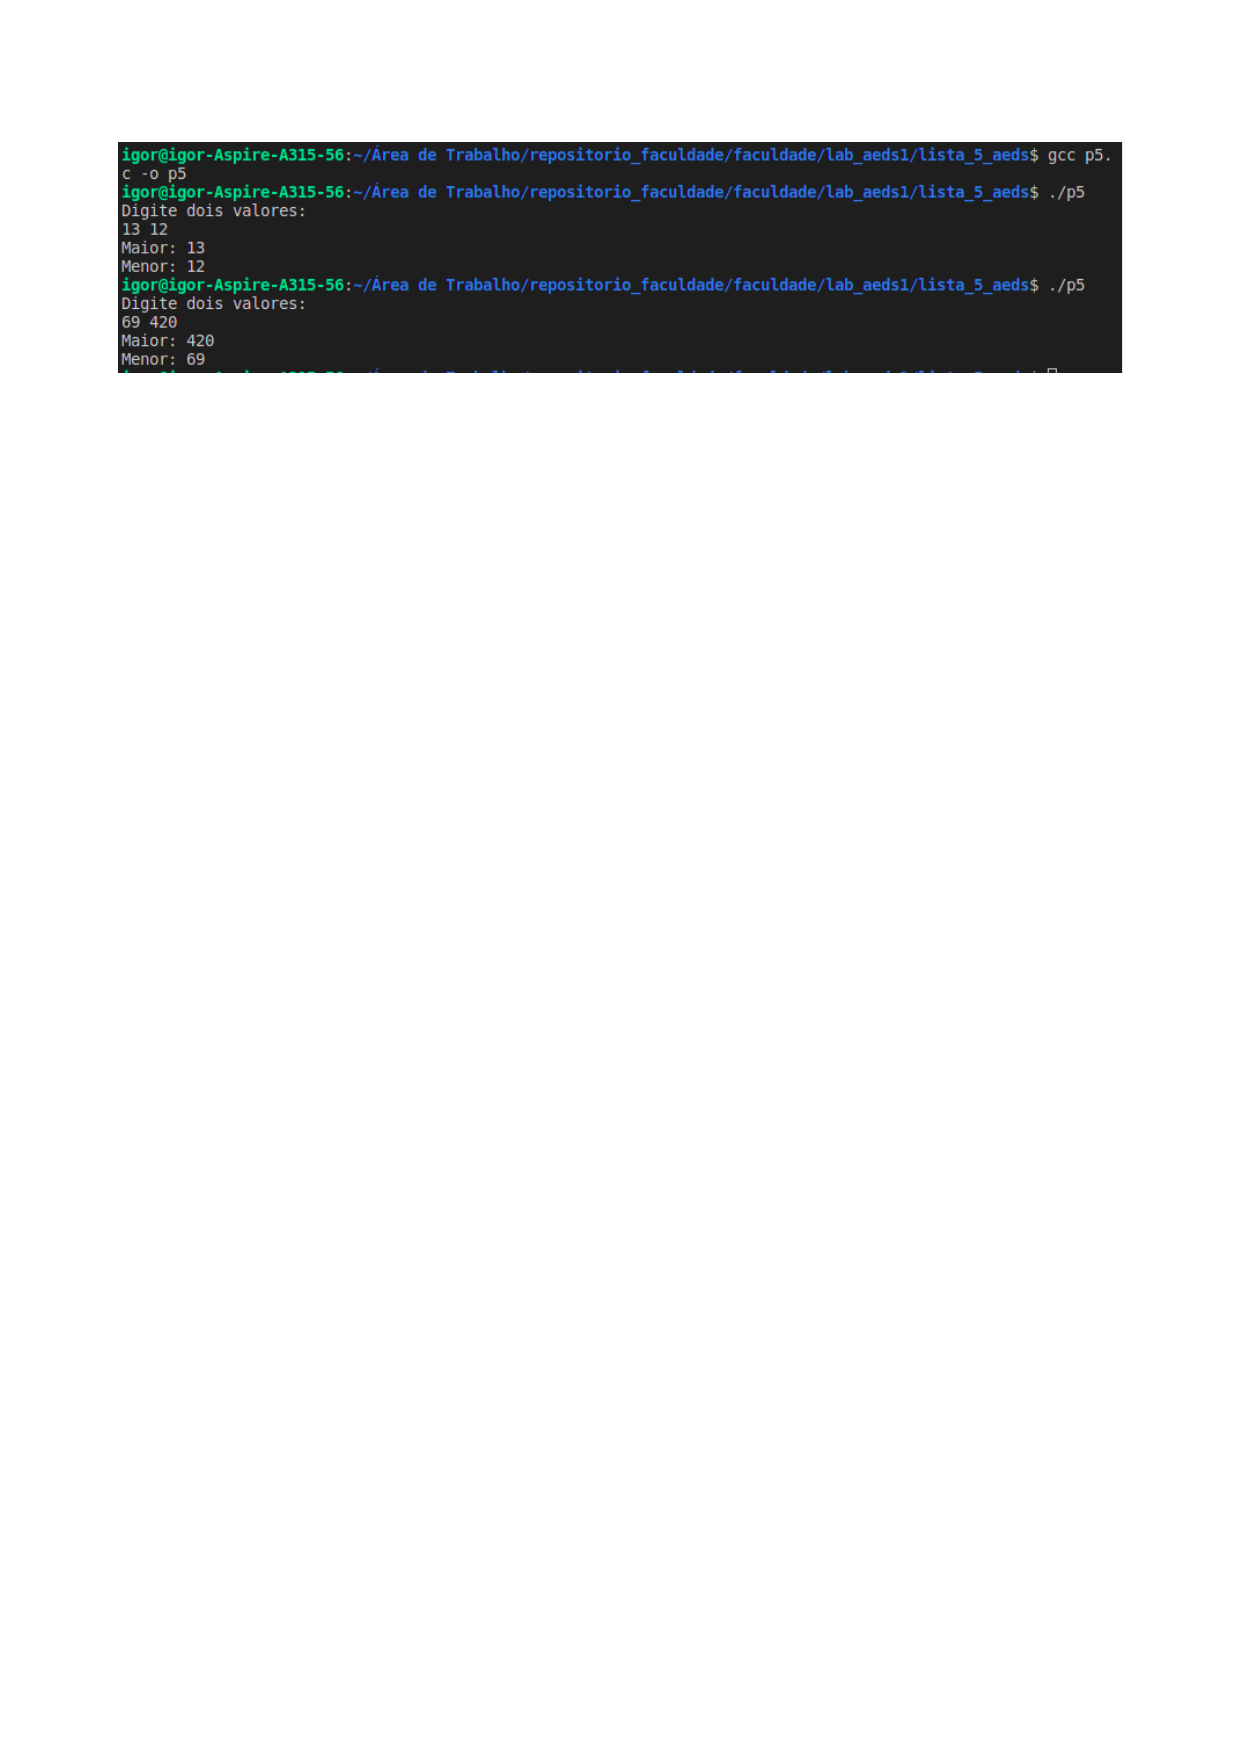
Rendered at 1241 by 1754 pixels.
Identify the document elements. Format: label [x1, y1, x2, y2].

picture [118, 142, 1123, 373]
